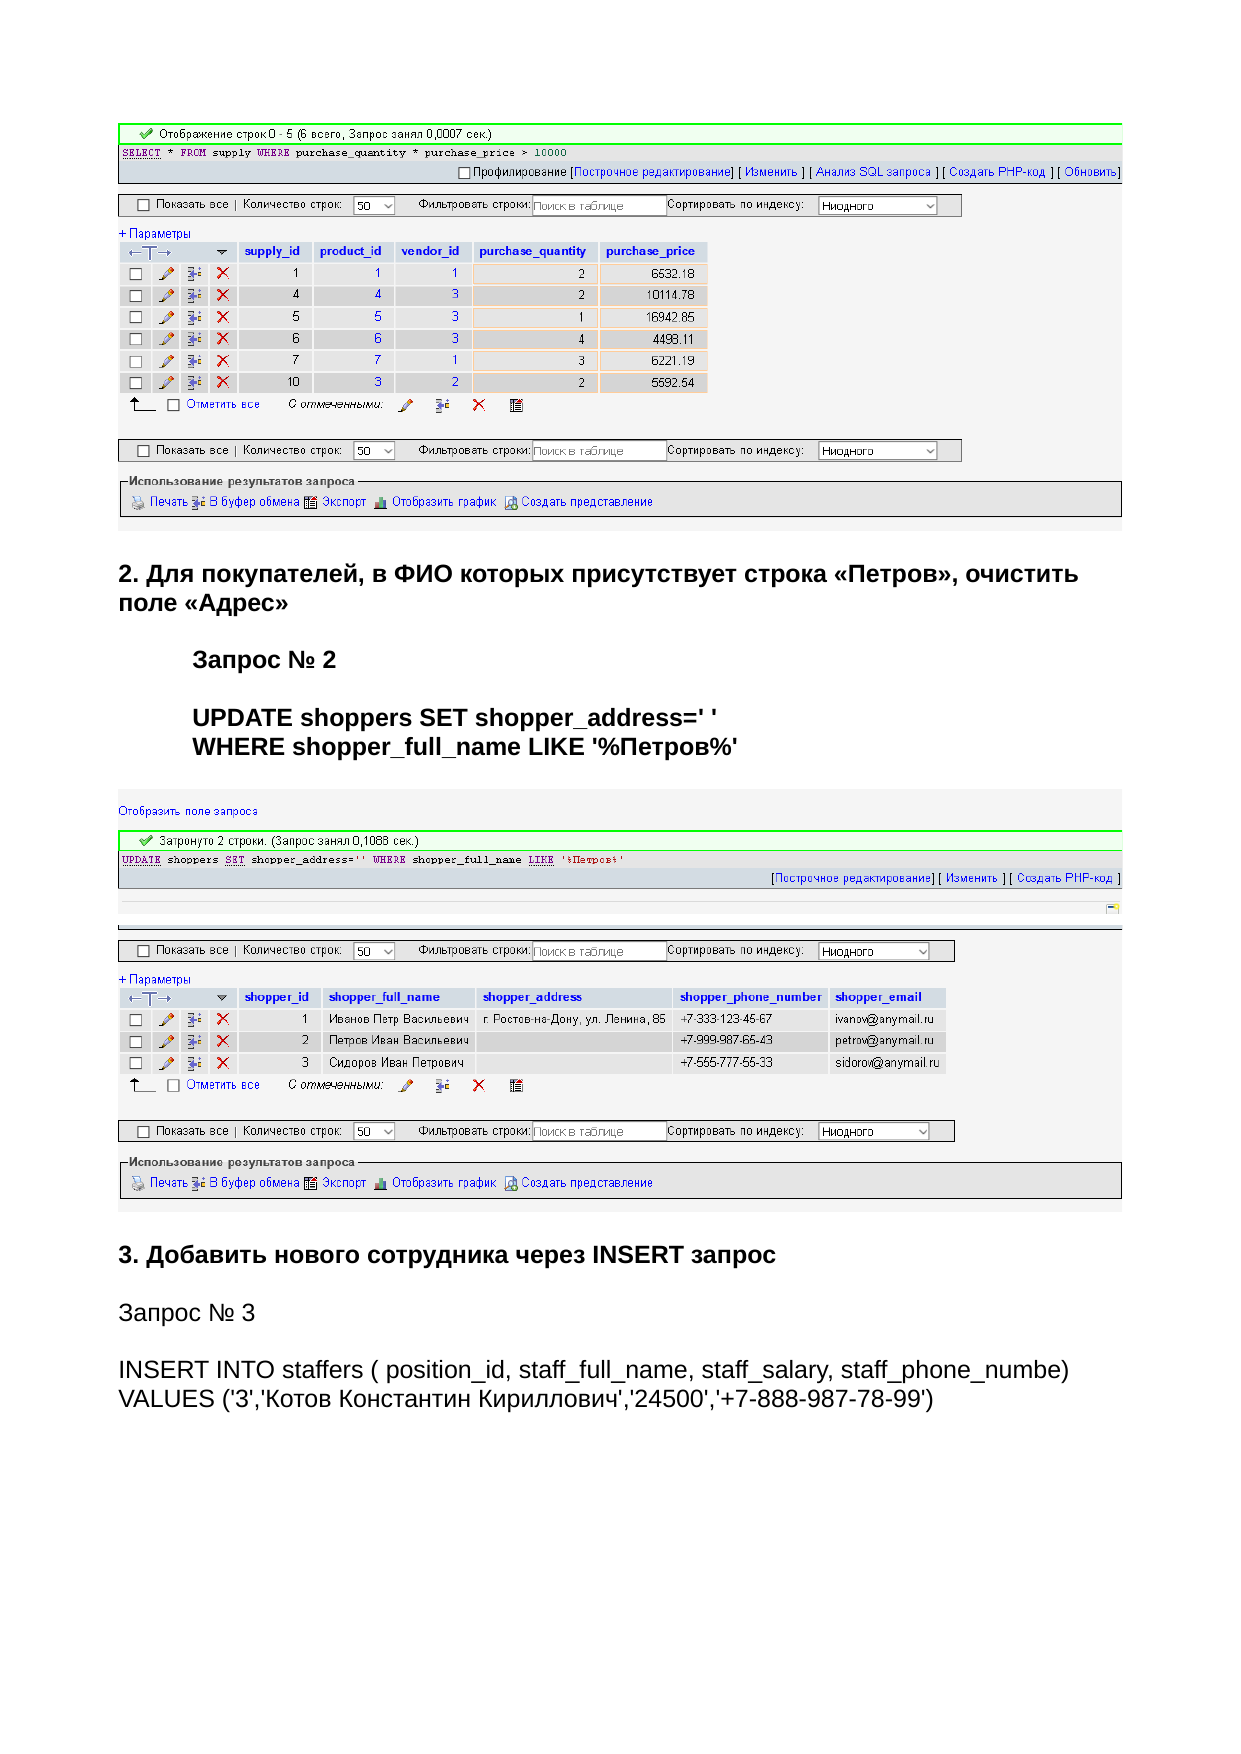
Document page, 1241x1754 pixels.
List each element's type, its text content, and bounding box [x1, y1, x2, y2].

text 3. Добавить нового сотрудника через INSERT запрос [118, 1240, 1122, 1269]
text Запрос № 3 [118, 1298, 1122, 1327]
text 2. Для покупателей, в ФИО которых присутствует строка «Петров», очистить поле «Адрес» [118, 559, 1122, 617]
text Запрос № 2 [118, 645, 1122, 674]
picture [118, 789, 1123, 914]
picture [118, 123, 1123, 531]
text VALUES ('3','Котов Константин Кириллович','24500','+7-888-987-78-99') [118, 1384, 1122, 1413]
text UPDATE shoppers SET shopper_address=' ' [118, 703, 1122, 732]
text INSERT INTO staffers ( position_id, staff_full_name, staff_salary, staff_phone_numbe) [118, 1355, 1122, 1384]
picture [118, 925, 1123, 1212]
text WHERE shopper_full_name LIKE '%Петров%' [118, 732, 1122, 760]
